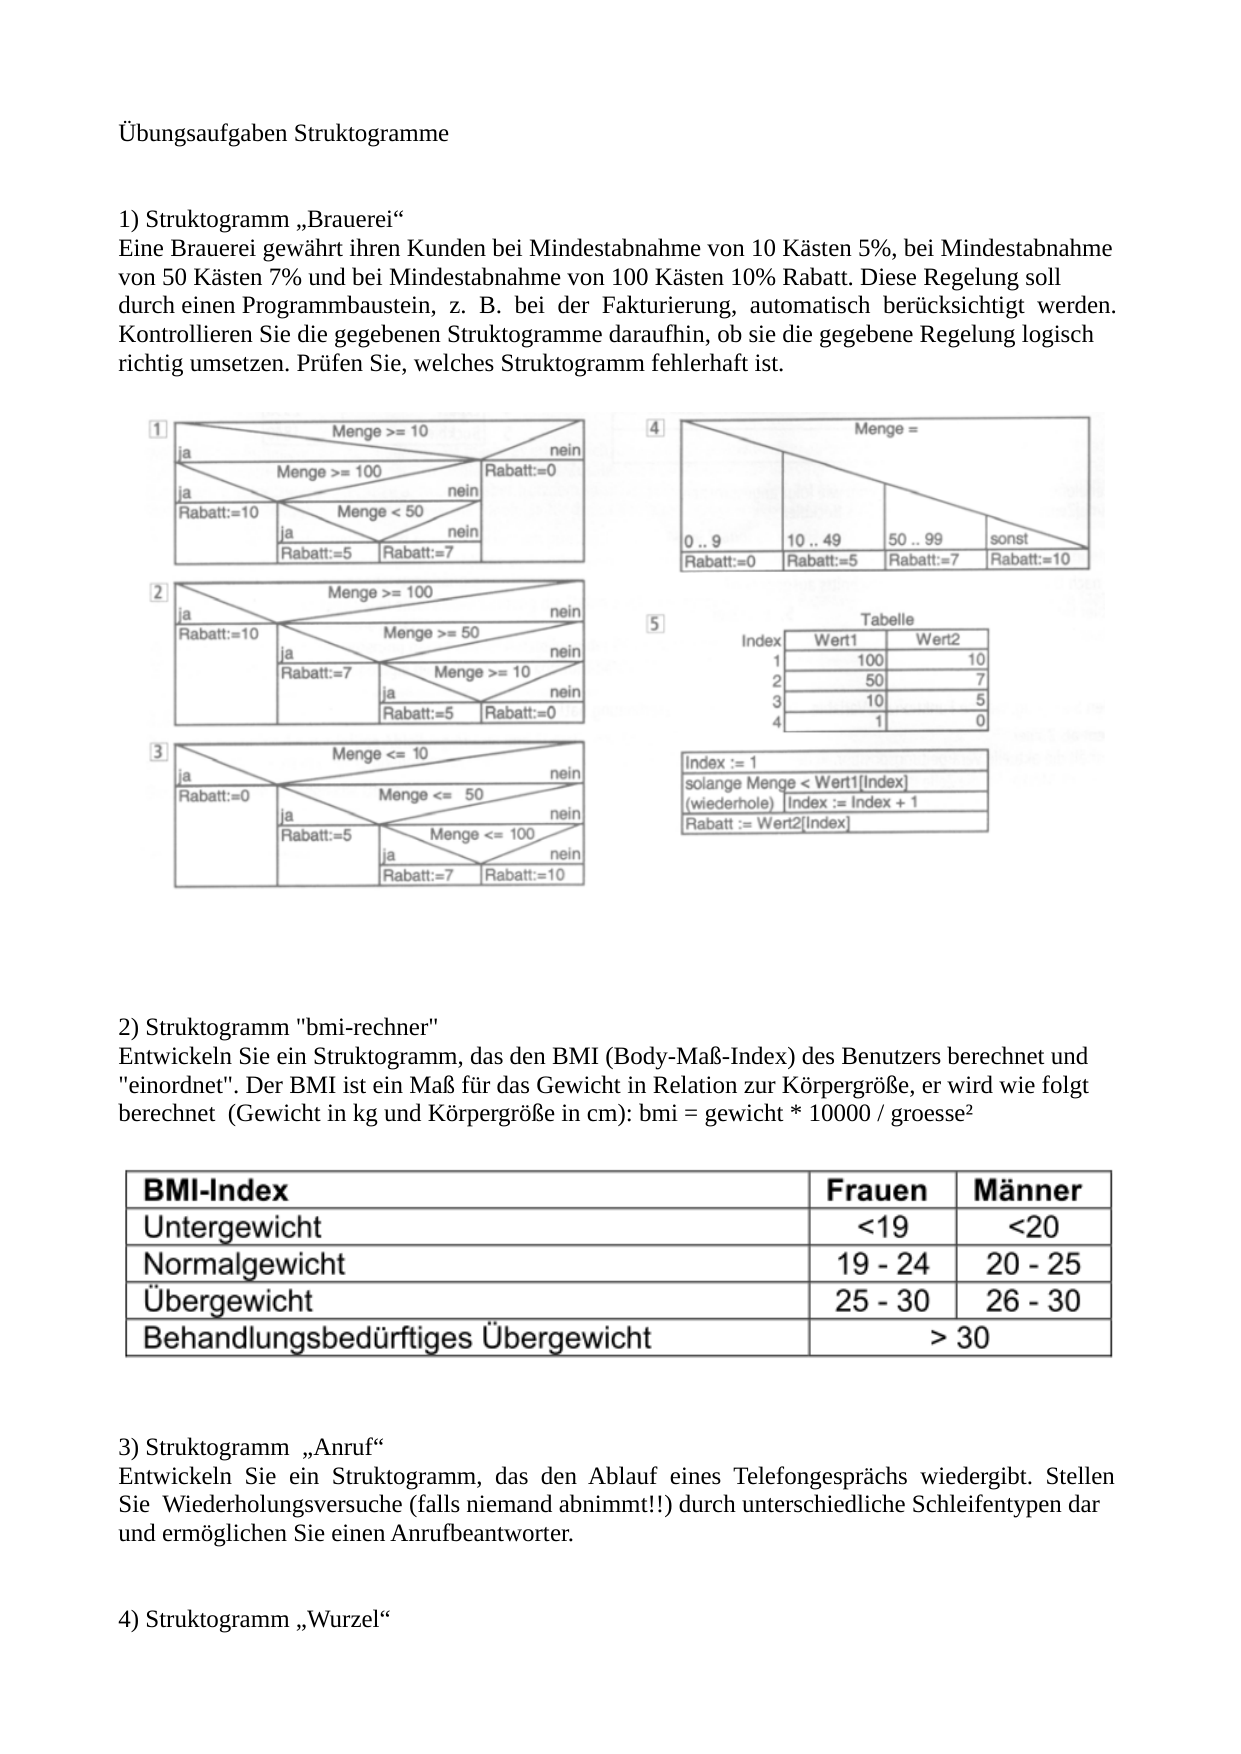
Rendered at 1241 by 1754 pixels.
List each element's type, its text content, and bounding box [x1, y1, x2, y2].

picture [118, 405, 1123, 898]
text Eine Brauerei gewährt ihren Kunden bei Mindestabnahme von 10 Kästen 5%, bei Mindestabnahme von 50 Kästen 7% und bei Mindestabnahme von 100 Kästen 10% Rabatt. Diese Regelung soll durch einen Programmbaustein, z. B. bei der Fakturierung, automatisch berücksichtigt werden. Kontrollieren Sie die gegebenen Struktogramme daraufhin, ob sie die gegebene Regelung logisch richtig umsetzen. Prüfen Sie, welches Struktogramm fehlerhaft ist. [118, 233, 1122, 377]
text 4) Struktogramm „Wurzel“ [118, 1604, 1122, 1633]
text 2) Struktogramm "bmi-rechner" [118, 1012, 1122, 1041]
text 3) Struktogramm „Anruf“ [118, 1432, 1122, 1461]
text Entwickeln Sie ein Struktogramm, das den Ablauf eines Telefongesprächs wiedergibt. Stellen Sie Wiederholungsversuche (falls niemand abnimmt!!) durch unterschiedliche Schleifentypen dar und ermöglichen Sie einen Anrufbeantworter. [118, 1461, 1122, 1547]
text Entwickeln Sie ein Struktogramm, das den BMI (Body-Maß-Index) des Benutzers berechnet und "einordnet". Der BMI ist ein Maß für das Gewicht in Relation zur Körpergröße, er wird wie folgt berechnet (Gewicht in kg und Körpergröße in cm): bmi = gewicht * 10000 / groesse² [118, 1041, 1122, 1127]
text 1) Struktogramm „Brauerei“ [118, 204, 1122, 233]
text Übungsaufgaben Struktogramme [118, 118, 1122, 147]
picture [118, 1156, 1123, 1375]
